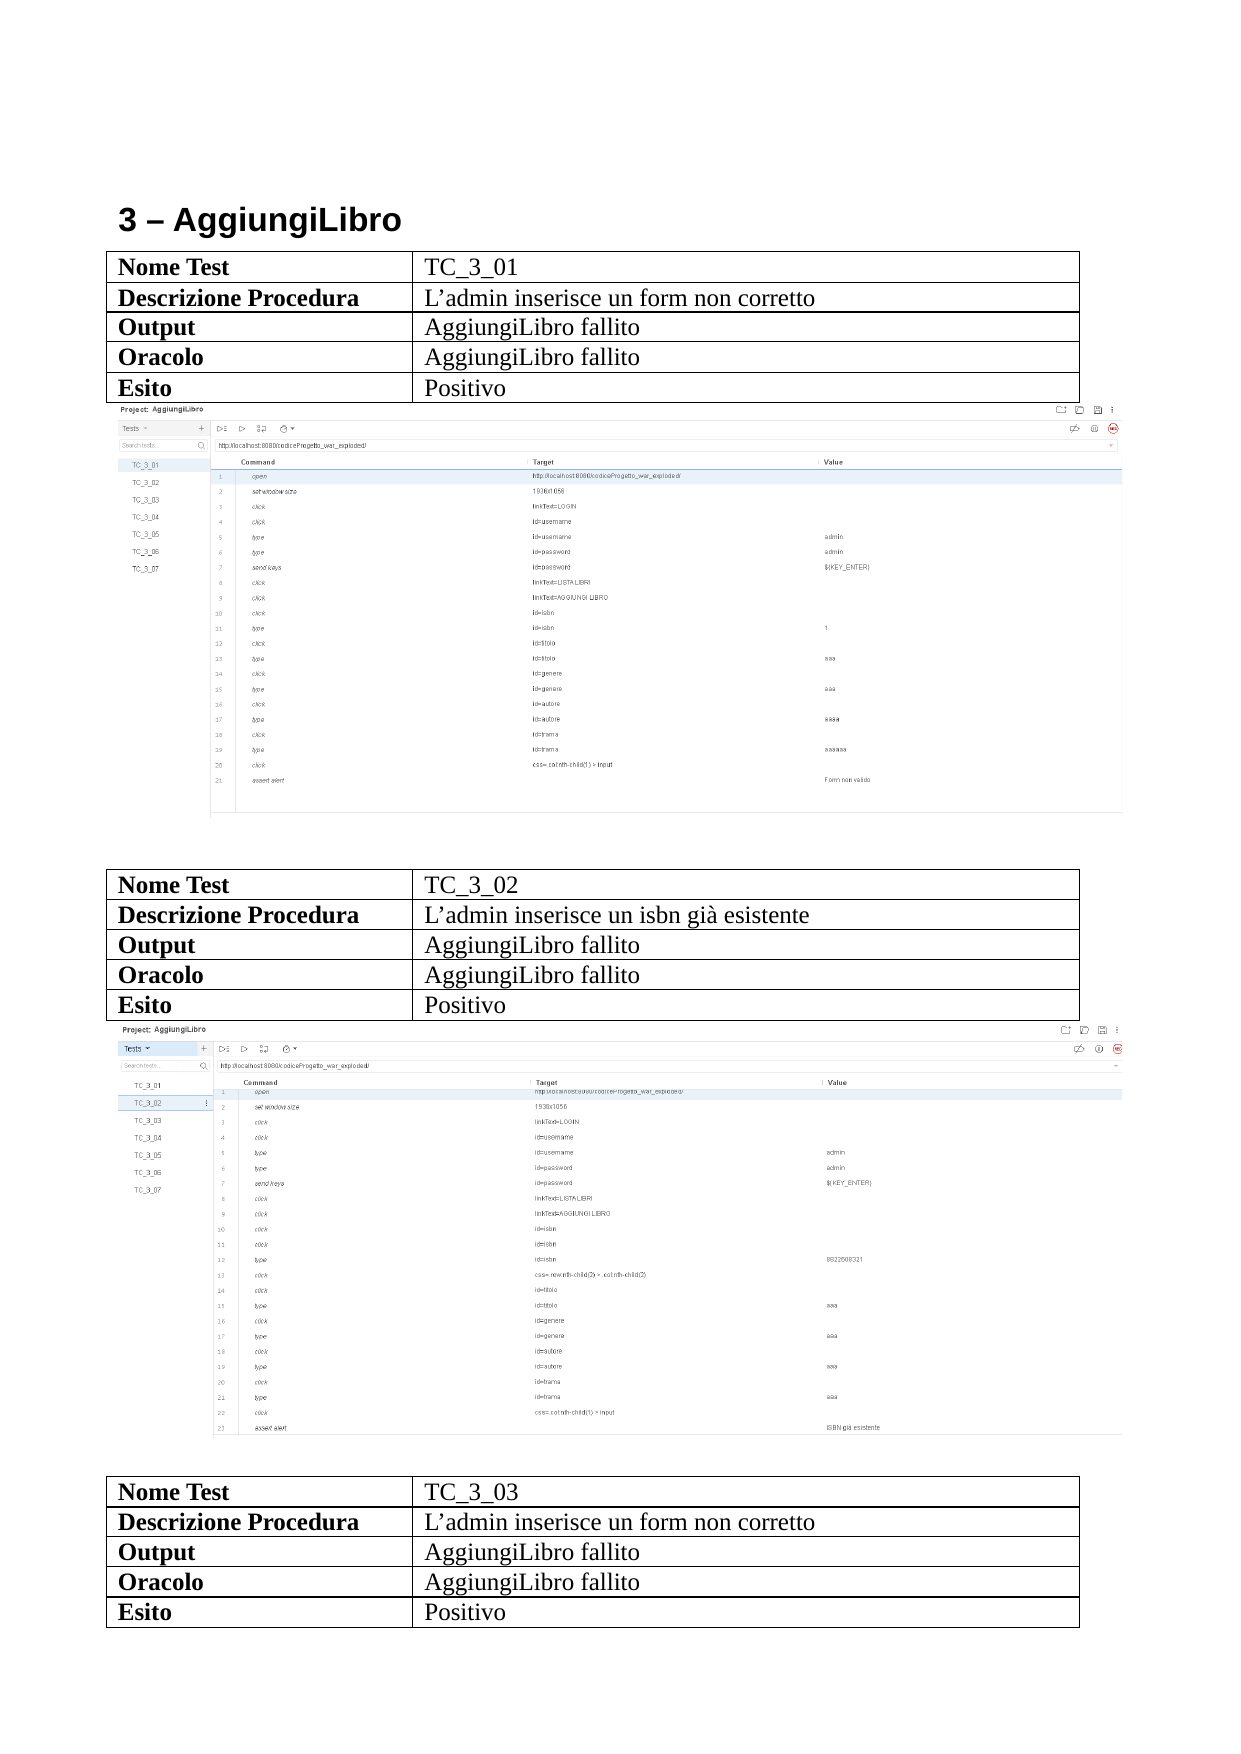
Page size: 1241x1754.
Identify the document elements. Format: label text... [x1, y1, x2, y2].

table_cell Esito [107, 373, 412, 402]
table_cell AggiungiLibro fallito [413, 342, 1079, 372]
table_cell Oracolo [107, 960, 412, 989]
subtitle 3 – AggiungiLibro [118, 200, 1122, 238]
table_header TC_3_01 [413, 252, 1079, 282]
table_header Nome Test [107, 252, 412, 282]
table_cell Positivo [413, 373, 1079, 402]
table_cell Output [107, 313, 412, 341]
table_cell Output [107, 930, 412, 959]
table_cell AggiungiLibro fallito [413, 930, 1079, 959]
table_header Nome Test [107, 1477, 412, 1506]
table_cell L’admin inserisce un form non corretto [413, 1508, 1079, 1536]
table_cell Output [107, 1537, 412, 1566]
table_cell Positivo [413, 1598, 1079, 1627]
table_header TC_3_02 [413, 870, 1079, 899]
picture [118, 1021, 1123, 1438]
table_cell AggiungiLibro fallito [413, 1537, 1079, 1566]
picture [118, 403, 1123, 818]
table_cell Oracolo [107, 1567, 412, 1596]
table_cell Descrizione Procedura [107, 283, 412, 311]
table_cell AggiungiLibro fallito [413, 960, 1079, 989]
table_cell Descrizione Procedura [107, 1508, 412, 1536]
table_cell Oracolo [107, 342, 412, 372]
table_cell Esito [107, 990, 412, 1020]
table_cell AggiungiLibro fallito [413, 313, 1079, 341]
table_cell L’admin inserisce un isbn già esistente [413, 900, 1079, 929]
table_cell AggiungiLibro fallito [413, 1567, 1079, 1596]
table_cell Positivo [413, 990, 1079, 1020]
table_header Nome Test [107, 870, 412, 899]
table_header TC_3_03 [413, 1477, 1079, 1506]
table_cell Esito [107, 1598, 412, 1627]
table_cell L’admin inserisce un form non corretto [413, 283, 1079, 311]
table_cell Descrizione Procedura [107, 900, 412, 929]
